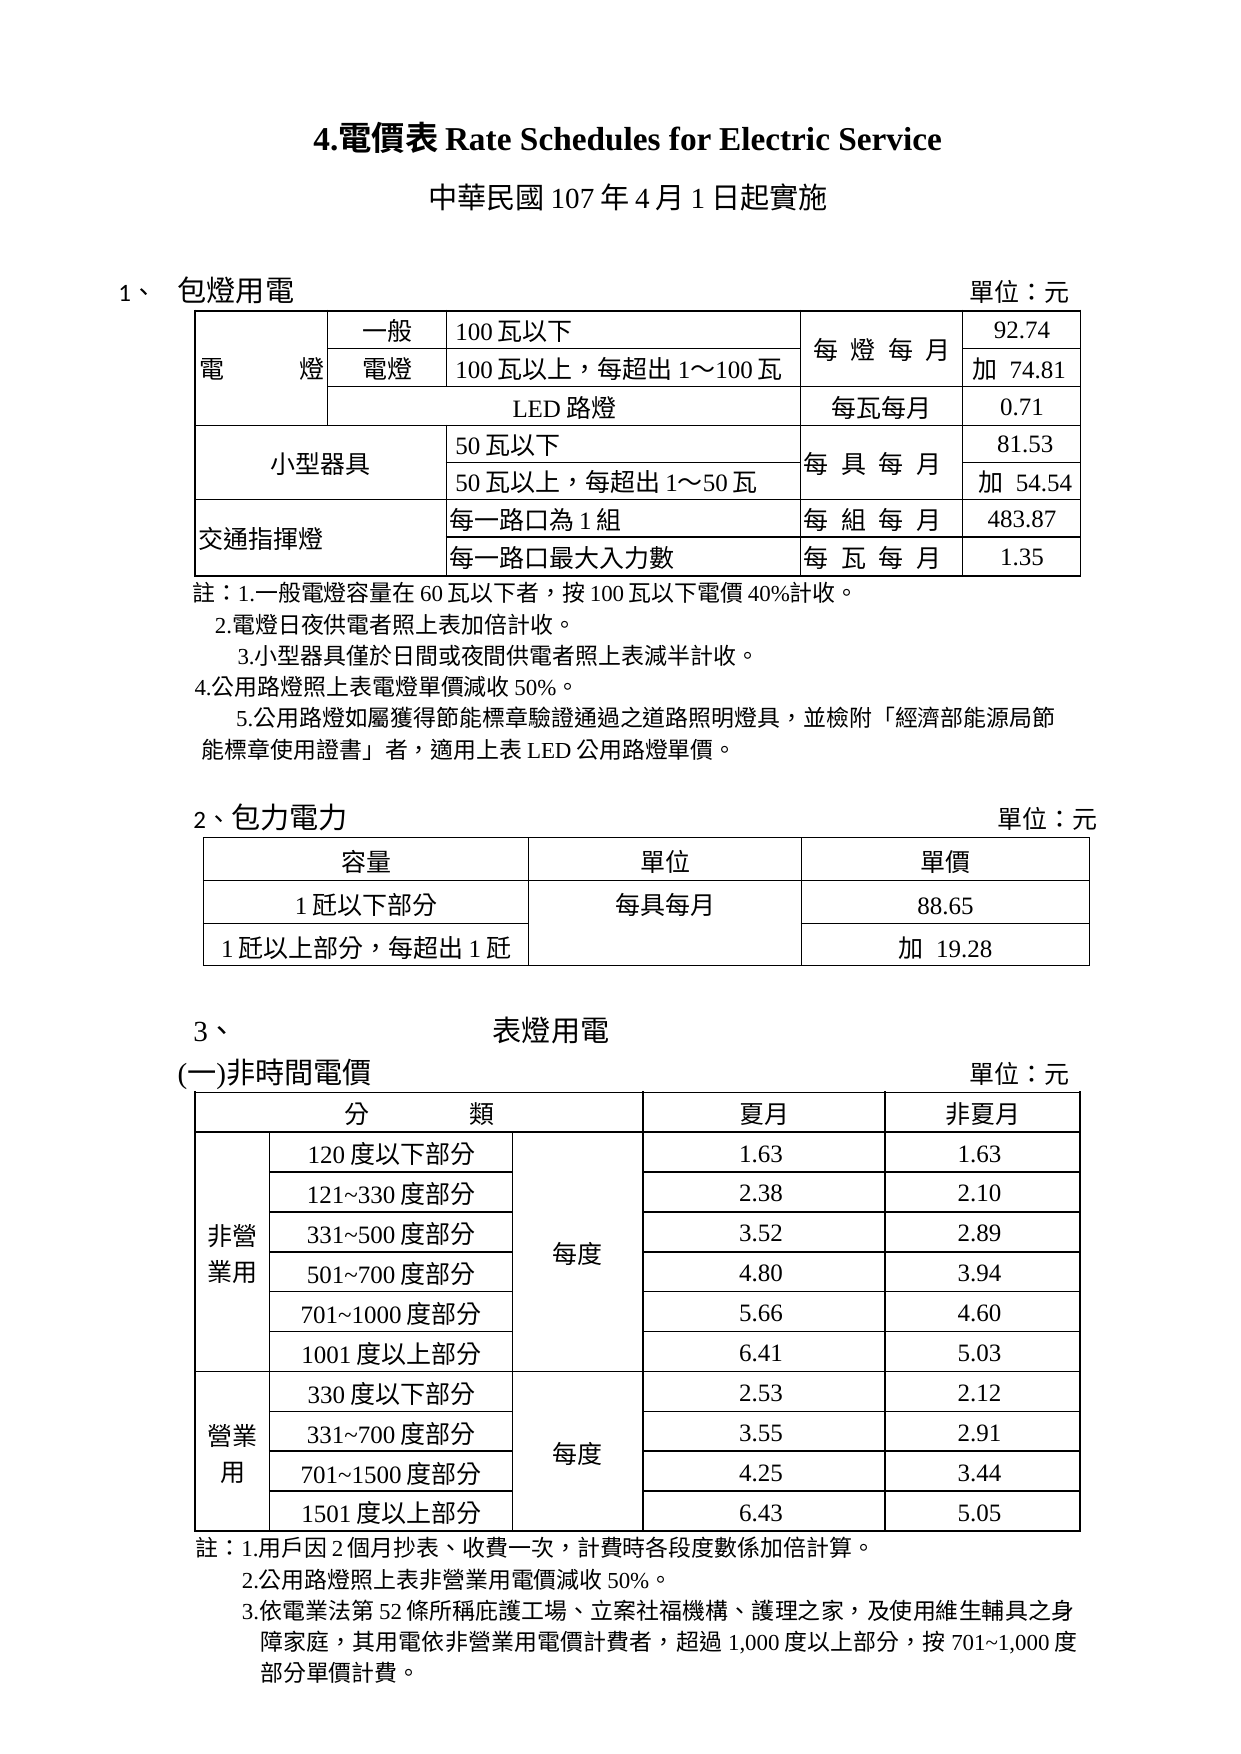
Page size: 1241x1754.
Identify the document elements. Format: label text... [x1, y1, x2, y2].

table_cell [119, 1490, 194, 1530]
table_cell 5.05 [886, 1492, 1079, 1530]
table_header 一般 [328, 312, 446, 348]
table_cell 88.65 [802, 881, 1089, 923]
table_cell 2.38 [644, 1173, 884, 1211]
table_cell 100瓦以上，每超出1～100瓦 [447, 349, 800, 386]
table_cell 1瓩以下部分 [204, 881, 528, 923]
table_cell 331~500度部分 [270, 1213, 512, 1251]
table_cell 加 54.54 [963, 463, 1080, 499]
table_cell 4.25 [644, 1452, 884, 1490]
table_cell 501~700度部分 [270, 1253, 512, 1291]
table_cell 4.60 [886, 1292, 1079, 1331]
table_cell 交通指揮燈 [196, 500, 446, 575]
text 註：1.一般電燈容量在60瓦以下者，按100瓦以下電價40%計收。 [192, 577, 1137, 608]
table_cell 每一路口最大入力數 [447, 538, 800, 575]
table_cell 每度 [513, 1372, 642, 1530]
table_cell 1.63 [644, 1133, 884, 1171]
table_cell 營業用 [196, 1372, 269, 1530]
table_header 非夏月 [886, 1093, 1079, 1131]
table_cell 加 74.81 [963, 349, 1080, 386]
table_cell 註：1.用戶因2個月抄表、收費一次，計費時各段度數係加倍計算。 2.公用路燈照上表非營業用電價減收50%。 3.依電業法第52條所稱庇護工場、立案社福機構、護理之家，及使用維生輔具之身障家庭，其用電依非營業用電價計費者，超過1,000度以上部分，按701~1,000度部分單價計費。 [119, 1530, 1080, 1688]
text 4.公用路燈照上表電燈單價減收50%。 [154, 671, 1137, 702]
table_header 92.74 [963, 312, 1080, 348]
table_cell 加 19.28 [802, 924, 1089, 965]
table_cell 5.66 [644, 1292, 884, 1331]
table_cell 483.87 [963, 500, 1080, 536]
table_cell 3.94 [886, 1253, 1079, 1291]
list 表燈用電 [193, 1008, 1137, 1050]
table_cell 6.41 [644, 1332, 884, 1371]
table_cell 1.63 [886, 1133, 1079, 1171]
table_header 100瓦以下 [447, 312, 800, 348]
list 包力電力 單位：元 [193, 796, 1137, 837]
table_cell 331~700度部分 [270, 1412, 512, 1450]
table_cell 2.91 [886, 1412, 1079, 1450]
table_cell 0.71 [963, 387, 1080, 424]
table_cell [119, 1331, 194, 1371]
table_cell 每 瓦 每 月 [801, 538, 962, 575]
table_cell 2.53 [644, 1372, 884, 1411]
table_cell 每 組 每 月 [801, 500, 962, 536]
table_cell 1001度以上部分 [270, 1332, 512, 1371]
table_cell 1501度以上部分 [270, 1492, 512, 1530]
text 能標章使用證書」者，適用上表LED公用路燈單價。 [150, 733, 1063, 764]
table_cell 5.03 [886, 1332, 1079, 1371]
table_cell 2.89 [886, 1213, 1079, 1251]
text 2.電燈日夜供電者照上表加倍計收。 [192, 608, 1137, 639]
table_header 分 類 [196, 1093, 642, 1131]
table_cell 每一路口為1組 [447, 500, 800, 536]
table_cell 2.12 [886, 1372, 1079, 1411]
table_cell 1.35 [963, 538, 1080, 575]
table_cell 330度以下部分 [270, 1372, 512, 1411]
table_cell 每具每月 [529, 881, 801, 965]
table_cell [119, 1211, 194, 1251]
table_cell 701~1500度部分 [270, 1452, 512, 1490]
table_cell [119, 1131, 194, 1171]
table_cell 非營業用 [196, 1133, 269, 1371]
table_cell 6.43 [644, 1492, 884, 1530]
table_header 單位 [529, 838, 801, 880]
table_cell 701~1000度部分 [270, 1292, 512, 1331]
table_cell 81.53 [963, 426, 1080, 462]
text (一)非時間電價 單位：元 [177, 1050, 1137, 1091]
table_header 電 燈 [196, 312, 327, 424]
table_cell [119, 1371, 194, 1411]
text 5.公用路燈如屬獲得節能標章驗證通過之道路照明燈具，並檢附「經濟部能源局節 [150, 702, 1063, 733]
table_cell 1瓩以上部分，每超出1瓩 [204, 924, 528, 965]
table_cell 3.52 [644, 1213, 884, 1251]
table_cell [119, 1171, 194, 1211]
table_header 容量 [204, 838, 528, 880]
table_cell 50瓦以下 [447, 426, 800, 462]
text 中華民國107年4月1日起實施 [118, 172, 1137, 218]
table_cell 3.44 [886, 1452, 1079, 1490]
table_cell [119, 1411, 194, 1450]
table_header 單價 [802, 838, 1089, 880]
table_cell LED路燈 [328, 387, 800, 424]
table_cell 2.10 [886, 1173, 1079, 1211]
table_cell 電燈 [328, 349, 446, 386]
table_cell [119, 1450, 194, 1490]
table_cell 小型器具 [196, 426, 446, 499]
table_cell 4.80 [644, 1253, 884, 1291]
table_cell 120度以下部分 [270, 1133, 512, 1171]
table_cell 121~330度部分 [270, 1173, 512, 1211]
list 包燈用電 單位：元 [118, 268, 1137, 309]
table_header 夏月 [644, 1093, 884, 1131]
table_cell 50瓦以上，每超出1～50瓦 [447, 463, 800, 499]
table_cell 每度 [513, 1133, 642, 1371]
table_cell [119, 1291, 194, 1331]
table_cell [119, 1251, 194, 1291]
text 3.小型器具僅於日間或夜間供電者照上表減半計收。 [217, 639, 1137, 671]
table_cell 3.55 [644, 1412, 884, 1450]
table_cell 每瓦每月 [801, 387, 962, 424]
table_cell 每 具 每 月 [801, 426, 962, 499]
text 4.電價表Rate Schedules for Electric Service [118, 114, 1137, 159]
table_header 每 燈 每 月 [801, 312, 962, 386]
table_header [119, 1091, 194, 1131]
